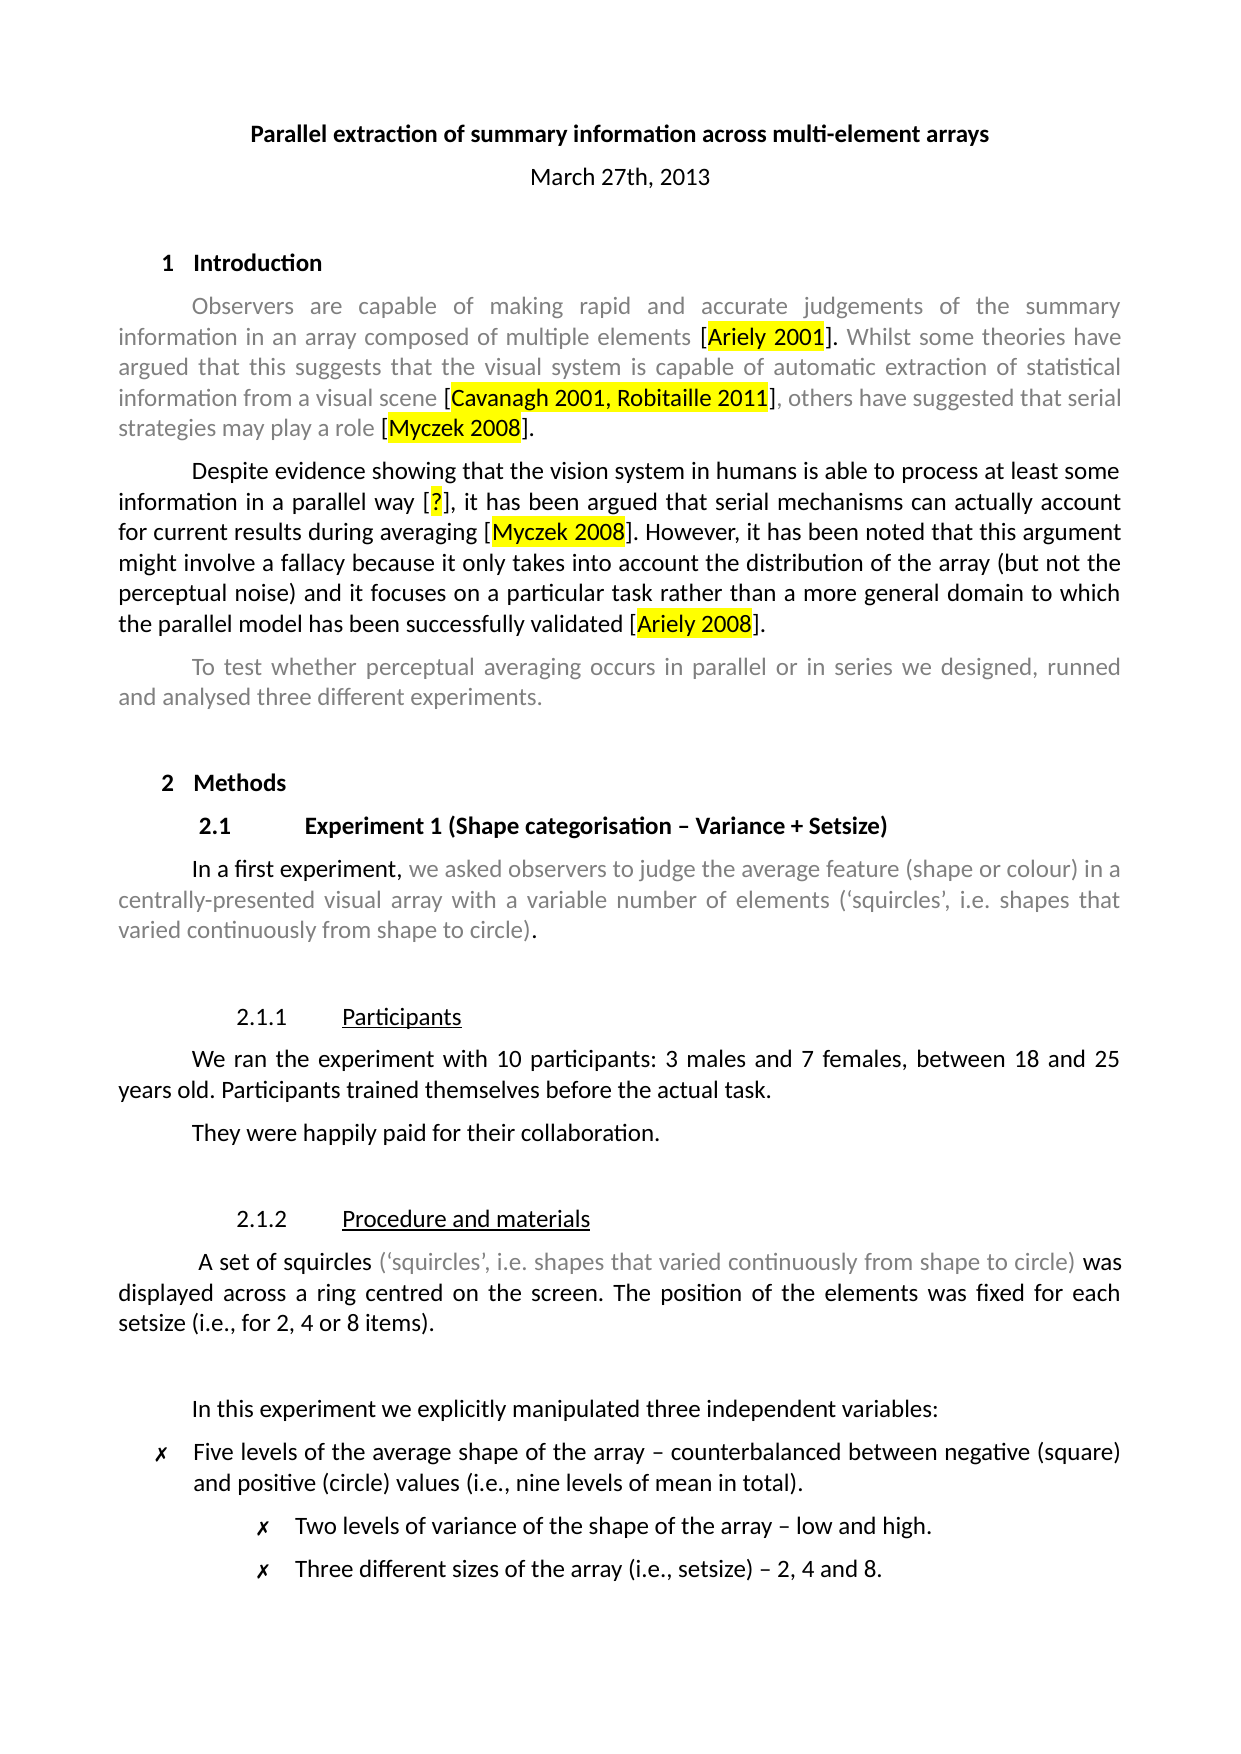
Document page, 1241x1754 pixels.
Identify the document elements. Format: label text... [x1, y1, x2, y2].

text In this experiment we explicitly manipulated three independent variables: [118, 1393, 1122, 1424]
list Two levels of variance of the shape of the array – low and high. [257, 1510, 1122, 1540]
text In a first experiment, we asked observers to judge the average feature (shape or colour) in a centrally-presented visual array with a variable number of elements (‘squircles’, i.e. shapes that varied continuously from shape to circle). [118, 853, 1122, 945]
list Five levels of the average shape of the array – counterbalanced between negative (square) and positive (circle) values (i.e., nine levels of mean in total). [156, 1436, 1122, 1497]
list Three different sizes of the array (i.e., setsize) – 2, 4 and 8. [257, 1553, 1122, 1583]
text March 27th, 2013 [118, 161, 1122, 192]
list Procedure and materials [231, 1203, 1122, 1234]
text Parallel extraction of summary information across multi-element arrays [118, 118, 1122, 149]
list Experiment 1 (Shape categorisation – Variance + Setsize) [193, 811, 1122, 841]
text Despite evidence showing that the vision system in humans is able to process at least some information in a parallel way [?], it has been argued that serial mechanisms can actually account for current results during averaging [Myczek 2008]. However, it has been noted that this argument might involve a fallacy because it only takes into account the distribution of the array (but not the perceptual noise) and it focuses on a particular task rather than a more general domain to which the parallel model has been successfully validated [Ariely 2008]. [118, 455, 1122, 638]
list Participants [231, 1001, 1122, 1031]
text Observers are capable of making rapid and accurate judgements of the summary information in an array composed of multiple elements [Ariely 2001]. Whilst some theories have argued that this suggests that the visual system is capable of automatic extraction of statistical information from a visual scene [Cavanagh 2001, Robitaille 2011], others have suggested that serial strategies may play a role [Myczek 2008]. [118, 290, 1122, 443]
text They were happily paid for their collaboration. [118, 1117, 1122, 1148]
list Introduction [156, 247, 1122, 278]
text To test whether perceptual averaging occurs in parallel or in series we designed, runned and analysed three different experiments. [118, 651, 1122, 712]
text We ran the experiment with 10 participants: 3 males and 7 females, between 18 and 25 years old. Participants trained themselves before the actual task. [118, 1044, 1122, 1105]
list Methods [156, 767, 1122, 798]
text A set of squircles (‘squircles’, i.e. shapes that varied continuously from shape to circle) was displayed across a ring centred on the screen. The position of the elements was fixed for each setsize (i.e., for 2, 4 or 8 items). [118, 1246, 1122, 1338]
